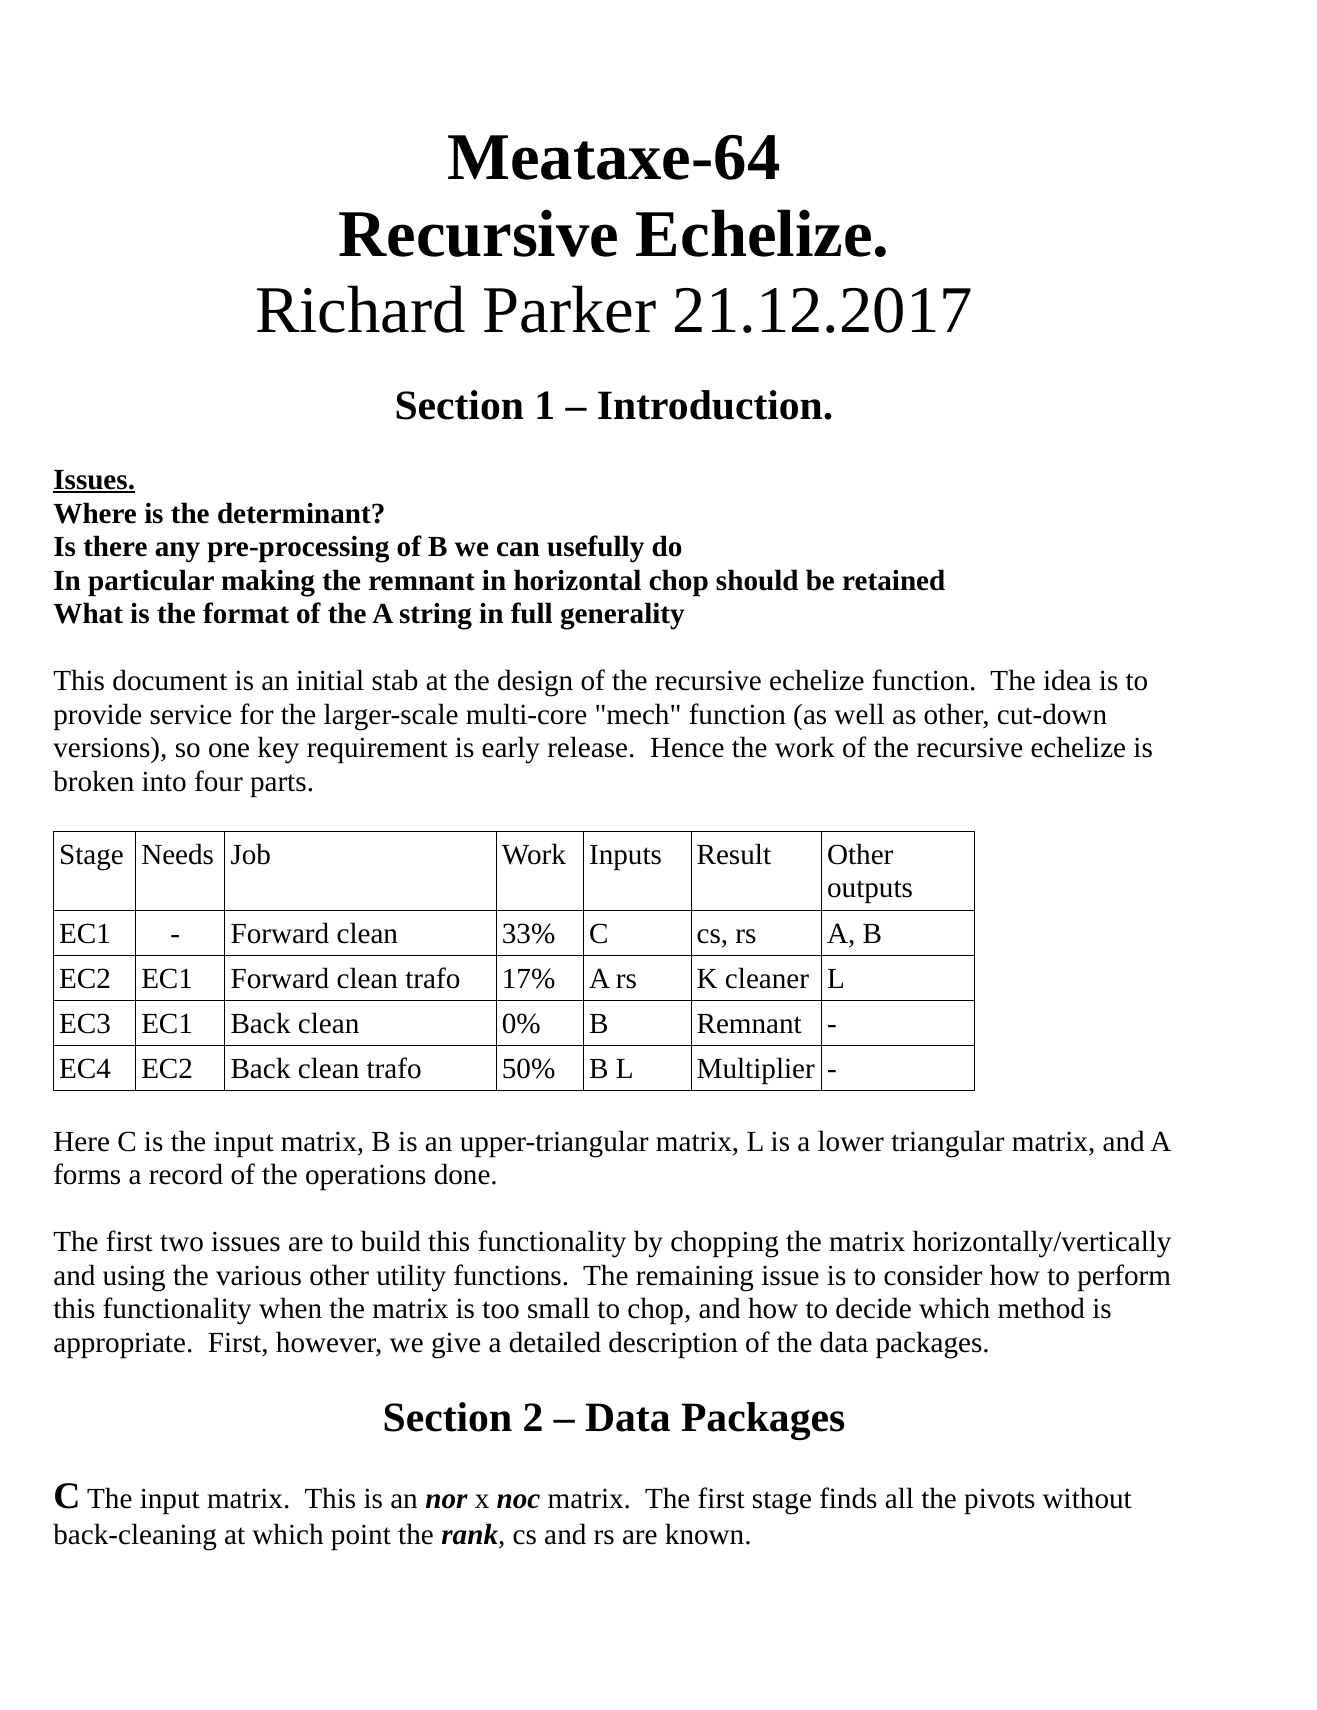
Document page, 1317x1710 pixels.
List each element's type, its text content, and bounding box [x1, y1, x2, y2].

table_header Other outputs [822, 832, 974, 910]
table_header Job [225, 832, 496, 910]
table_cell - [822, 1001, 974, 1045]
table_cell K cleaner [692, 956, 821, 1000]
table_cell 17% [497, 956, 583, 1000]
table_cell cs, rs [692, 911, 821, 955]
table_cell EC1 [54, 911, 135, 955]
table_cell EC2 [136, 1046, 224, 1090]
table_cell EC1 [136, 956, 224, 1000]
table_cell L [822, 956, 974, 1000]
table_cell B L [584, 1046, 691, 1090]
table_cell Forward clean trafo [225, 956, 496, 1000]
table_header Stage [54, 832, 135, 910]
table_header Inputs [584, 832, 691, 910]
table_cell EC2 [54, 956, 135, 1000]
table_cell 0% [497, 1001, 583, 1045]
text Where is the determinant? [53, 496, 1174, 529]
text In particular making the remnant in horizontal chop should be retained [53, 563, 1174, 596]
table_cell Back clean trafo [225, 1046, 496, 1090]
text Issues. [53, 462, 1174, 496]
table_header Result [692, 832, 821, 910]
table_cell B [584, 1001, 691, 1045]
table_cell - [136, 911, 224, 955]
table_cell A, B [822, 911, 974, 955]
table_cell 50% [497, 1046, 583, 1090]
table_cell 33% [497, 911, 583, 955]
text Section 2 – Data Packages [53, 1392, 1174, 1440]
table_header Needs [136, 832, 224, 910]
text C The input matrix. This is an nor x noc matrix. The first stage finds all the pivots without back-cleaning at which point the rank, cs and rs are known. [53, 1474, 1174, 1550]
table_cell Back clean [225, 1001, 496, 1045]
table_cell C [584, 911, 691, 955]
table_cell EC4 [54, 1046, 135, 1090]
table_cell A rs [584, 956, 691, 1000]
text Recursive Echelize. [53, 194, 1174, 271]
text Meataxe-64 [53, 117, 1174, 194]
table_cell EC1 [136, 1001, 224, 1045]
text The first two issues are to build this functionality by chopping the matrix horizontally/vertically and using the various other utility functions. The remaining issue is to consider how to perform this functionality when the matrix is too small to chop, and how to decide which method is appropriate. First, however, we give a detailed description of the data packages. [53, 1224, 1174, 1359]
text This document is an initial stab at the design of the recursive echelize function. The idea is to provide service for the larger-scale multi-core "mech" function (as well as other, cut-down versions), so one key requirement is early release. Hence the work of the recursive echelize is broken into four parts. [53, 663, 1174, 798]
table_cell Remnant [692, 1001, 821, 1045]
text Is there any pre-processing of B we can usefully do [53, 529, 1174, 563]
table_cell Forward clean [225, 911, 496, 955]
text Here C is the input matrix, B is an upper-triangular matrix, L is a lower triangular matrix, and A forms a record of the operations done. [53, 1124, 1174, 1191]
text Section 1 – Introduction. [53, 381, 1174, 429]
table_cell Multiplier [692, 1046, 821, 1090]
text What is the format of the A string in full generality [53, 596, 1174, 630]
table_header Work [497, 832, 583, 910]
table_cell - [822, 1046, 974, 1090]
table_cell EC3 [54, 1001, 135, 1045]
text Richard Parker 21.12.2017 [53, 271, 1174, 347]
